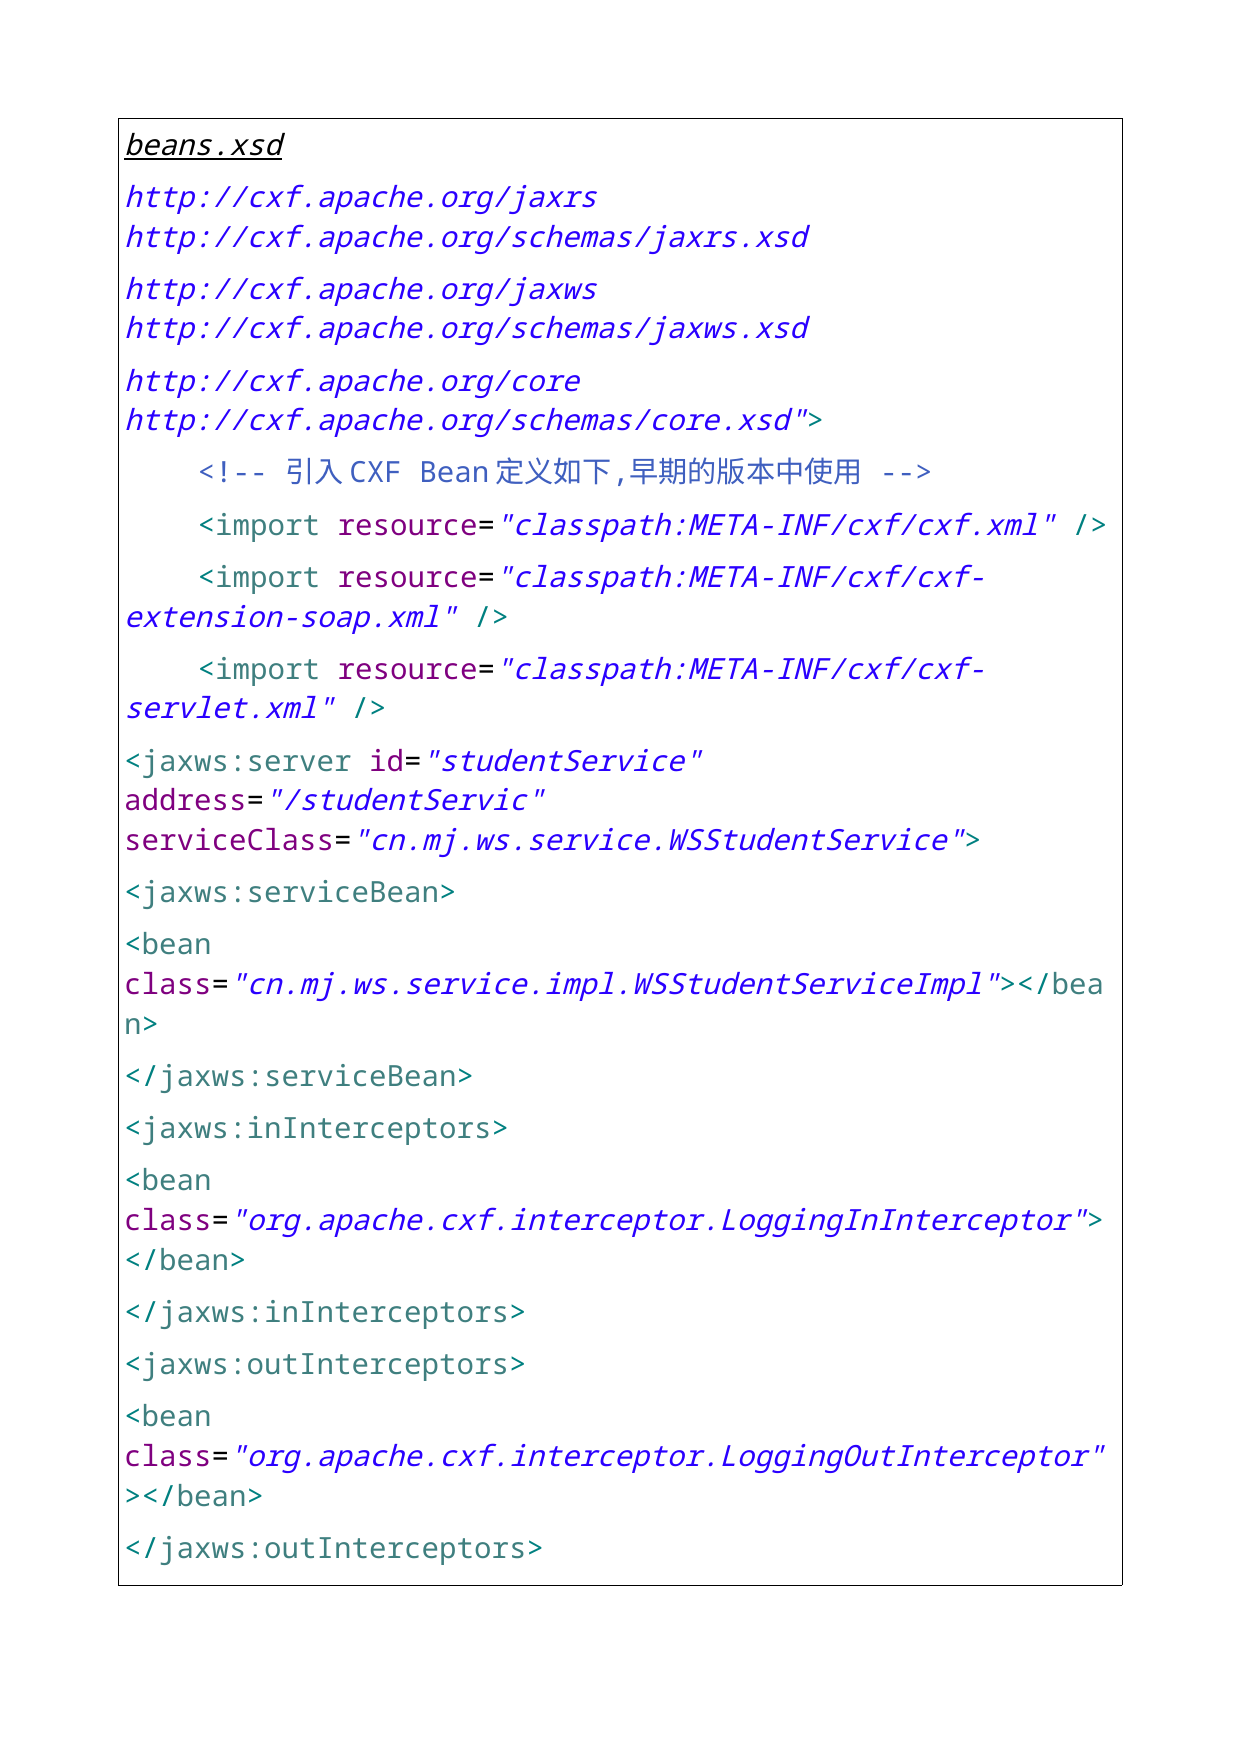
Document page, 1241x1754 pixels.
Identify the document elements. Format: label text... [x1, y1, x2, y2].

table_header beans.xsd http://cxf.apache.org/jaxrs http://cxf.apache.org/schemas/jaxrs.xsd http://cxf.apache.org/jaxws http://cxf.apache.org/schemas/jaxws.xsd http://cxf.apache.org/core http://cxf.apache.org/schemas/core.xsd"> <!-- 引入CXF Bean定义如下,早期的版本中使用 --> <import resource="classpath:META-INF/cxf/cxf.xml" /> <import resource="classpath:META-INF/cxf/cxf-extension-soap.xml" /> <import resource="classpath:META-INF/cxf/cxf-servlet.xml" /> <jaxws:server id="studentService" address="/studentServic" serviceClass="cn.mj.ws.service.WSStudentService"> <jaxws:serviceBean> <bean class="cn.mj.ws.service.impl.WSStudentServiceImpl"></bean> </jaxws:serviceBean> <jaxws:inInterceptors> <bean class="org.apache.cxf.interceptor.LoggingInInterceptor"></bean> </jaxws:inInterceptors> <jaxws:outInterceptors> <bean class="org.apache.cxf.interceptor.LoggingOutInterceptor"></bean> </jaxws:outInterceptors> [119, 119, 1122, 1585]
